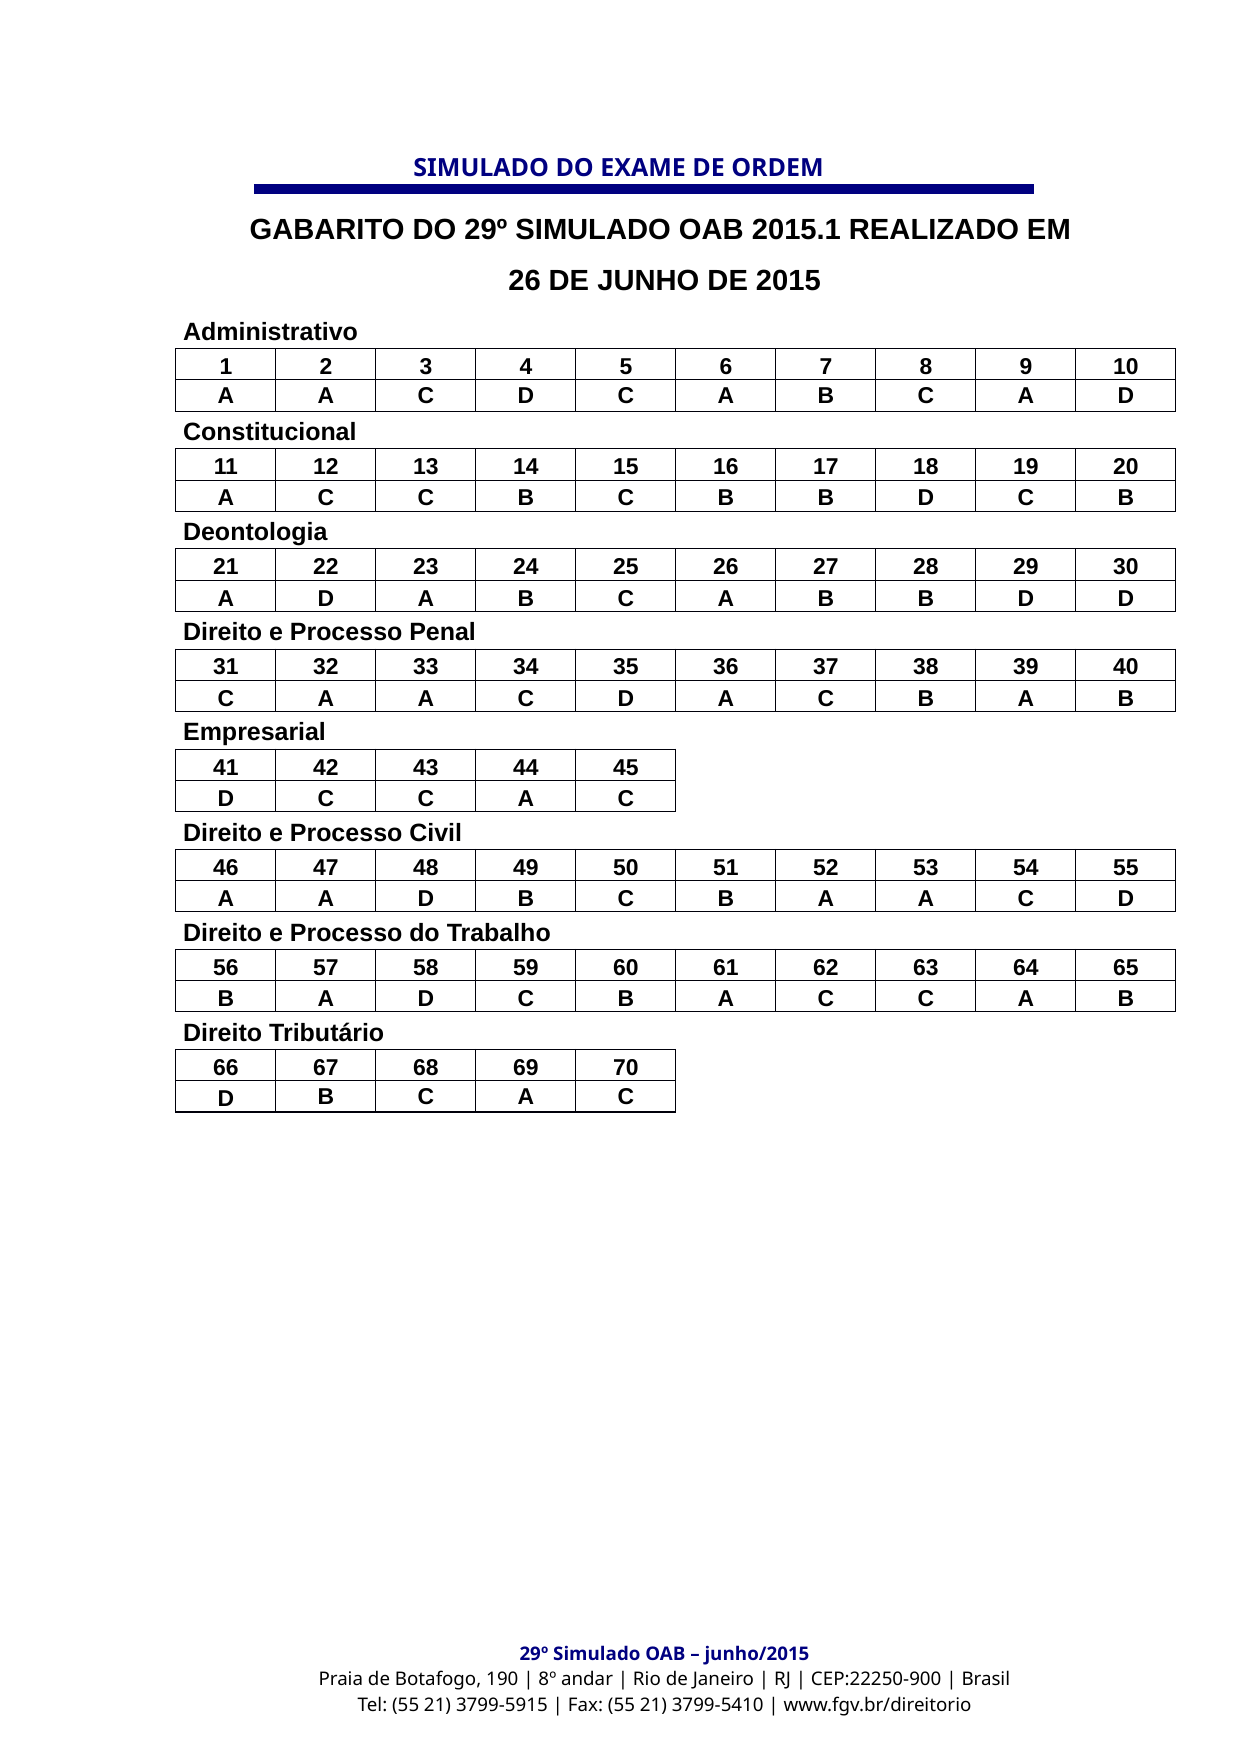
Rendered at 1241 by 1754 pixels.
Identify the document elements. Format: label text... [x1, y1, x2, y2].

table_cell [776, 713, 876, 746]
table_cell A [876, 881, 975, 911]
table_header Administrativo [176, 313, 376, 346]
table_cell [576, 814, 676, 846]
table_cell [1076, 780, 1176, 811]
table_cell B [676, 881, 775, 911]
table_cell [776, 513, 876, 546]
table_cell C [576, 380, 675, 411]
table_cell C [976, 481, 1075, 511]
table_cell A [976, 981, 1075, 1011]
table_cell Direito Tributário [176, 1014, 476, 1046]
table_cell 7 [776, 349, 875, 379]
table_cell Direito e Processo Penal [176, 613, 576, 646]
table_cell 42 [276, 750, 375, 780]
table_cell 35 [576, 650, 675, 680]
table_cell 12 [276, 449, 375, 479]
table_cell 57 [276, 950, 375, 980]
table_cell 9 [976, 349, 1075, 379]
table_cell [876, 1049, 976, 1080]
table_cell [976, 1080, 1076, 1111]
table_cell 4 [476, 349, 575, 379]
table_cell 59 [476, 950, 575, 980]
table_cell C [976, 881, 1075, 911]
table_cell B [176, 981, 275, 1011]
table_cell C [576, 781, 675, 811]
table_cell A [476, 1081, 575, 1111]
table_cell [976, 749, 1076, 780]
table_cell [676, 1014, 776, 1046]
table_cell A [476, 781, 575, 811]
table_cell [976, 413, 1076, 446]
table_cell 26 [676, 549, 775, 579]
table_cell 18 [876, 449, 975, 479]
table_cell [676, 780, 776, 811]
table_cell A [276, 380, 375, 411]
table_cell 52 [776, 850, 875, 880]
table_cell [876, 780, 976, 811]
table_header [476, 313, 576, 346]
table_cell 67 [276, 1050, 375, 1080]
table_cell 63 [876, 950, 975, 980]
table_cell D [976, 581, 1075, 611]
table_cell 55 [1076, 850, 1175, 880]
table_cell [976, 613, 1076, 646]
table_cell D [476, 380, 575, 411]
table_cell A [976, 681, 1075, 711]
table_cell [676, 713, 776, 746]
table_cell B [1076, 681, 1175, 711]
table_cell 21 [176, 549, 275, 579]
table_cell 47 [276, 850, 375, 880]
table_cell 15 [576, 449, 675, 479]
table_cell A [776, 881, 875, 911]
table_cell A [176, 581, 275, 611]
table_cell [876, 613, 976, 646]
table_cell C [876, 981, 975, 1011]
table_cell C [576, 881, 675, 911]
table_cell 43 [376, 750, 475, 780]
table_cell C [376, 781, 475, 811]
table_cell [576, 513, 676, 546]
table_cell D [1076, 380, 1175, 411]
table_cell D [876, 481, 975, 511]
table_cell [1076, 613, 1176, 646]
table_cell [976, 914, 1076, 946]
table_cell 38 [876, 650, 975, 680]
table_cell 29 [976, 549, 1075, 579]
table_cell C [576, 481, 675, 511]
table_cell Deontologia [176, 513, 376, 546]
table_cell C [476, 681, 575, 711]
table_cell [476, 814, 576, 846]
table_cell A [376, 581, 475, 611]
table_cell [1076, 1049, 1176, 1080]
table_cell [976, 814, 1076, 846]
table_cell 58 [376, 950, 475, 980]
table_header [1076, 313, 1176, 346]
table_cell [676, 814, 776, 846]
table_cell 6 [676, 349, 775, 379]
table_cell D [576, 681, 675, 711]
table_cell 45 [576, 750, 675, 780]
table_cell A [676, 981, 775, 1011]
table_cell B [776, 581, 875, 611]
table_cell [776, 1049, 876, 1080]
table_cell B [876, 581, 975, 611]
table_cell 27 [776, 549, 875, 579]
table_cell [976, 780, 1076, 811]
table_cell C [176, 681, 275, 711]
table_cell 68 [376, 1050, 475, 1080]
table_cell B [1076, 481, 1175, 511]
table_cell 1 [176, 349, 275, 379]
table_header [976, 313, 1076, 346]
table_cell Direito e Processo Civil [176, 814, 476, 846]
table_cell D [1076, 881, 1175, 911]
table_cell 61 [676, 950, 775, 980]
table_header [876, 313, 976, 346]
table_cell 48 [376, 850, 475, 880]
table_header [576, 313, 676, 346]
table_cell [476, 713, 576, 746]
table_cell Constitucional [176, 413, 376, 446]
table_cell [1076, 914, 1176, 946]
table_cell C [776, 681, 875, 711]
table_cell D [376, 981, 475, 1011]
table_cell D [276, 581, 375, 611]
table_cell 31 [176, 650, 275, 680]
table_header [676, 313, 776, 346]
table_cell A [376, 681, 475, 711]
table_cell 50 [576, 850, 675, 880]
table_cell C [476, 981, 575, 1011]
table_cell C [376, 1081, 475, 1111]
table_cell [776, 613, 876, 646]
table_cell [1076, 1080, 1176, 1111]
table_cell 69 [476, 1050, 575, 1080]
table_cell [476, 1014, 576, 1046]
table_cell [576, 914, 676, 946]
table_cell 13 [376, 449, 475, 479]
table_cell [776, 780, 876, 811]
table_cell A [676, 380, 775, 411]
table_cell 66 [176, 1050, 275, 1080]
table_cell 20 [1076, 449, 1175, 479]
table_cell 64 [976, 950, 1075, 980]
table_cell C [876, 380, 975, 411]
table_cell A [176, 481, 275, 511]
table_cell A [176, 380, 275, 411]
table_cell 33 [376, 650, 475, 680]
table_cell 8 [876, 349, 975, 379]
table_cell 24 [476, 549, 575, 579]
table_cell 40 [1076, 650, 1175, 680]
table_cell 49 [476, 850, 575, 880]
table_cell [776, 1014, 876, 1046]
table_cell B [1076, 981, 1175, 1011]
table_cell B [476, 881, 575, 911]
table_cell 54 [976, 850, 1075, 880]
table_header [376, 313, 476, 346]
table_cell 56 [176, 950, 275, 980]
table_cell [1076, 749, 1176, 780]
table_cell [876, 1080, 976, 1111]
table_cell [976, 1014, 1076, 1046]
table_cell 11 [176, 449, 275, 479]
table_cell [776, 413, 876, 446]
table_cell Direito e Processo do Trabalho [176, 914, 576, 946]
table_cell 16 [676, 449, 775, 479]
table_cell [676, 1049, 776, 1080]
table_cell [576, 713, 676, 746]
table_cell [1076, 513, 1176, 546]
table_cell [476, 413, 576, 446]
table_cell B [476, 581, 575, 611]
table_cell B [776, 380, 875, 411]
table_cell 44 [476, 750, 575, 780]
table_cell A [176, 881, 275, 911]
text 26 DE JUNHO DE 2015 [177, 263, 1152, 296]
table_cell C [276, 781, 375, 811]
table_cell Empresarial [176, 713, 376, 746]
table_cell A [276, 681, 375, 711]
table_cell [1076, 1014, 1176, 1046]
table_cell 39 [976, 650, 1075, 680]
table_cell C [576, 1081, 675, 1111]
table_cell D [376, 881, 475, 911]
table_cell B [676, 481, 775, 511]
table_cell 41 [176, 750, 275, 780]
table_cell [376, 413, 476, 446]
table_cell 3 [376, 349, 475, 379]
table_cell B [476, 481, 575, 511]
table_cell [876, 749, 976, 780]
table_cell [476, 513, 576, 546]
table_cell 32 [276, 650, 375, 680]
table_cell B [576, 981, 675, 1011]
table_cell D [176, 1081, 275, 1111]
table_cell 10 [1076, 349, 1175, 379]
table_cell 46 [176, 850, 275, 880]
table_cell D [176, 781, 275, 811]
table_cell A [676, 581, 775, 611]
table_cell C [376, 380, 475, 411]
table_cell [576, 413, 676, 446]
table_cell [876, 713, 976, 746]
table_cell [876, 814, 976, 846]
table_cell [576, 1014, 676, 1046]
table_cell 19 [976, 449, 1075, 479]
table_cell 36 [676, 650, 775, 680]
table_cell [376, 513, 476, 546]
table_cell [876, 1014, 976, 1046]
table_cell D [1076, 581, 1175, 611]
table_cell 37 [776, 650, 875, 680]
table_cell 5 [576, 349, 675, 379]
table_cell B [876, 681, 975, 711]
table_cell [776, 814, 876, 846]
table_cell 65 [1076, 950, 1175, 980]
table_cell [376, 713, 476, 746]
table_cell A [976, 380, 1075, 411]
table_cell [676, 513, 776, 546]
table_cell 14 [476, 449, 575, 479]
table_cell [976, 1049, 1076, 1080]
table_cell B [776, 481, 875, 511]
table_cell [1076, 713, 1176, 746]
table_cell [776, 749, 876, 780]
table_cell 51 [676, 850, 775, 880]
table_cell [676, 1080, 776, 1111]
table_cell 30 [1076, 549, 1175, 579]
table_cell 25 [576, 549, 675, 579]
table_cell 34 [476, 650, 575, 680]
table_cell [876, 513, 976, 546]
table_cell 2 [276, 349, 375, 379]
text GABARITO DO 29º SIMULADO OAB 2015.1 REALIZADO EM [177, 212, 1152, 246]
table_cell [676, 413, 776, 446]
table_cell 23 [376, 549, 475, 579]
table_cell [676, 749, 776, 780]
table_cell [1076, 413, 1176, 446]
table_cell 70 [576, 1050, 675, 1080]
table_cell 28 [876, 549, 975, 579]
table_cell C [376, 481, 475, 511]
table_cell 60 [576, 950, 675, 980]
table_cell B [276, 1081, 375, 1111]
table_cell [676, 914, 776, 946]
table_header [776, 313, 876, 346]
table_cell 53 [876, 850, 975, 880]
table_cell [976, 513, 1076, 546]
table_cell 62 [776, 950, 875, 980]
table_cell [876, 413, 976, 446]
table_cell C [576, 581, 675, 611]
table_cell [1076, 814, 1176, 846]
table_cell 17 [776, 449, 875, 479]
table_cell [876, 914, 976, 946]
table_cell [976, 713, 1076, 746]
table_cell C [776, 981, 875, 1011]
table_cell [676, 613, 776, 646]
table_cell [776, 914, 876, 946]
table_cell A [676, 681, 775, 711]
table_cell [576, 613, 676, 646]
table_cell C [276, 481, 375, 511]
table_cell [776, 1080, 876, 1111]
table_cell 22 [276, 549, 375, 579]
table_cell A [276, 881, 375, 911]
table_cell A [276, 981, 375, 1011]
